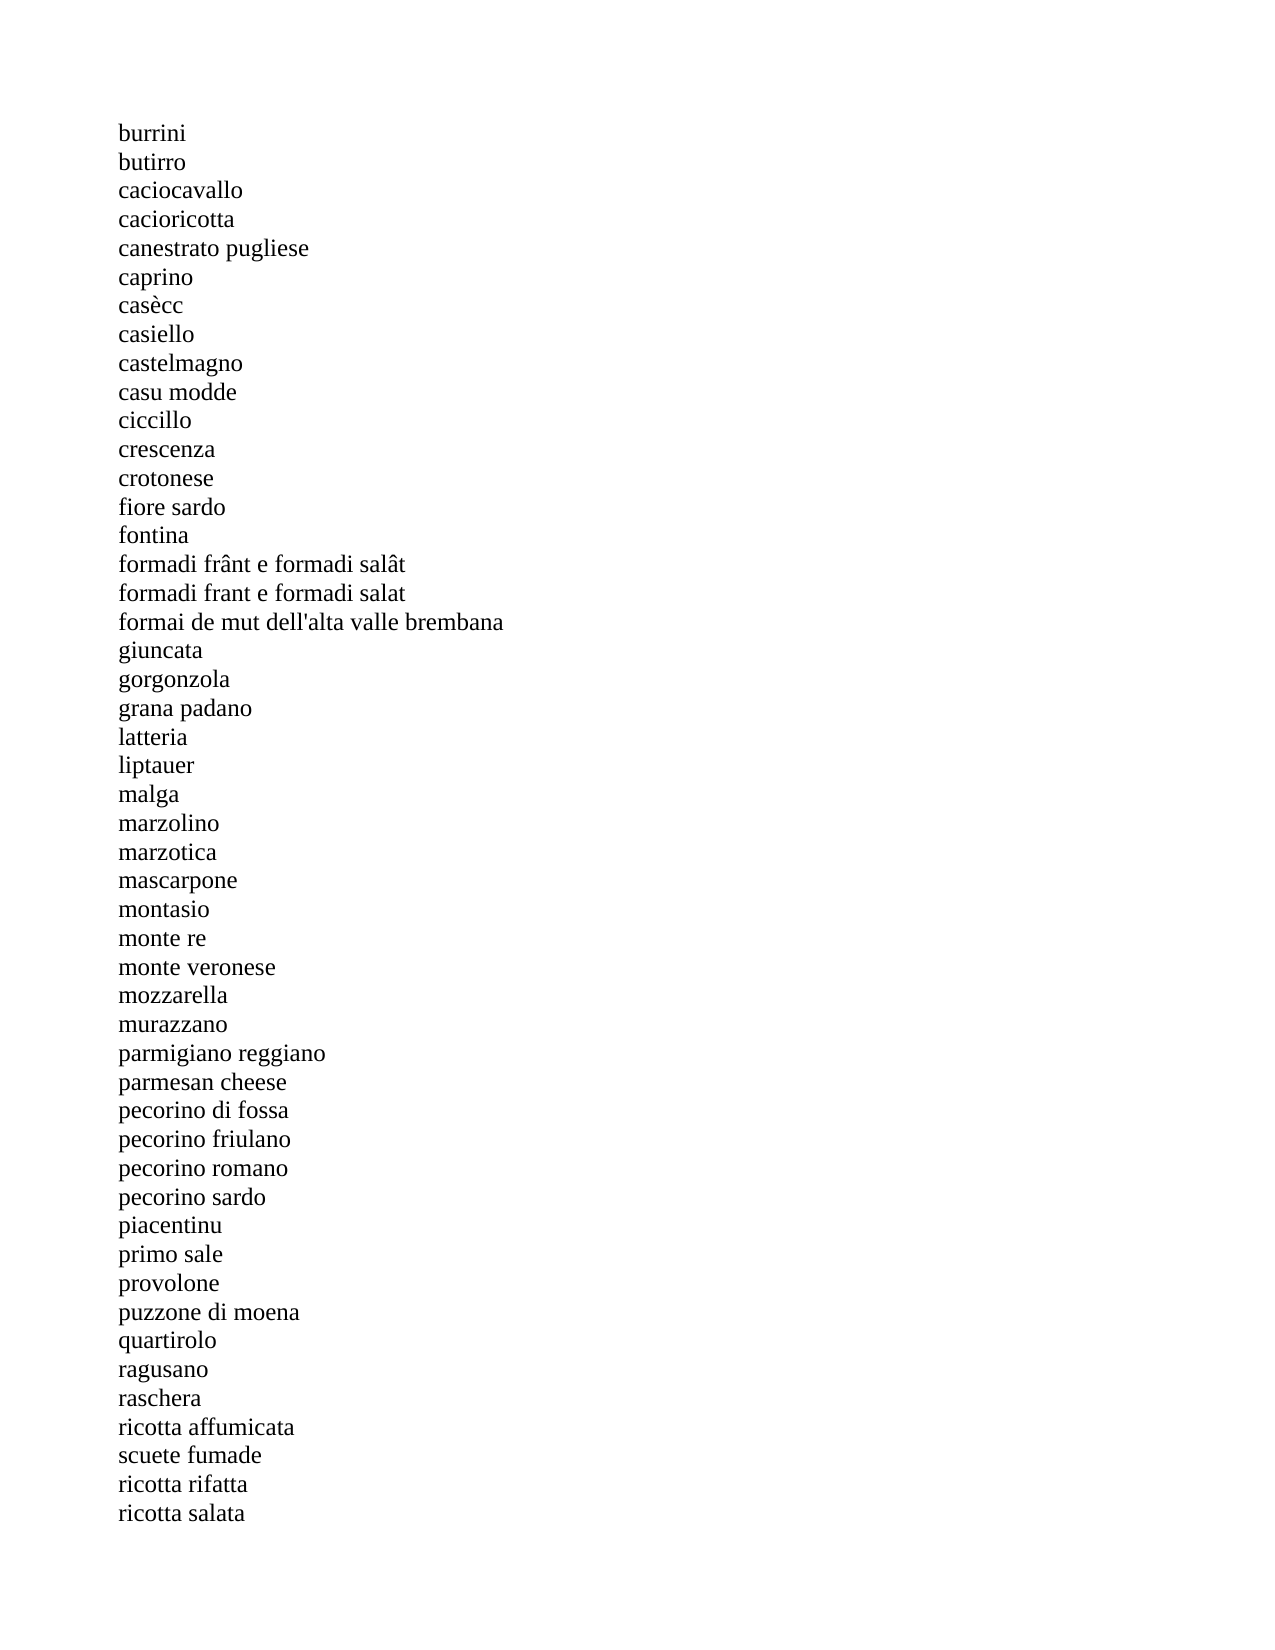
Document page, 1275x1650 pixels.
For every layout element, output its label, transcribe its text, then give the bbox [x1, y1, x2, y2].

text casècc [118, 291, 1157, 319]
text raschera [118, 1383, 1157, 1412]
text pecorino sardo [118, 1182, 1157, 1211]
text fiore sardo [118, 492, 1157, 521]
text malga [118, 779, 1157, 808]
text ricotta salata [118, 1498, 1157, 1527]
text marzotica [118, 837, 1157, 866]
text monte veronese [118, 952, 1157, 981]
text castelmagno [118, 348, 1157, 377]
text parmigiano reggiano [118, 1038, 1157, 1067]
text scuete fumade [118, 1441, 1157, 1469]
text parmesan cheese [118, 1067, 1157, 1096]
text pecorino romano [118, 1153, 1157, 1182]
text mascarpone [118, 866, 1157, 894]
text fontina [118, 521, 1157, 549]
text grana padano [118, 693, 1157, 722]
text formai de mut dell'alta valle brembana [118, 607, 1157, 636]
text cacioricotta [118, 204, 1157, 233]
text burrini [118, 118, 1157, 147]
text mozzarella [118, 981, 1157, 1009]
text piacentinu [118, 1211, 1157, 1239]
text canestrato pugliese [118, 233, 1157, 262]
text provolone [118, 1268, 1157, 1297]
text monte re [118, 923, 1157, 952]
text ciccillo [118, 406, 1157, 434]
text formadi frânt e formadi salât [118, 549, 1157, 578]
text liptauer [118, 751, 1157, 779]
text casiello [118, 319, 1157, 348]
text pecorino friulano [118, 1124, 1157, 1153]
text ricotta rifatta [118, 1469, 1157, 1498]
text puzzone di moena [118, 1297, 1157, 1326]
text latteria [118, 722, 1157, 751]
text butirro [118, 147, 1157, 176]
text casu modde [118, 377, 1157, 406]
text formadi frant e formadi salat [118, 578, 1157, 607]
text crotonese [118, 463, 1157, 492]
text montasio [118, 894, 1157, 923]
text gorgonzola [118, 664, 1157, 693]
text caprino [118, 262, 1157, 291]
text giuncata [118, 636, 1157, 664]
text marzolino [118, 808, 1157, 837]
text pecorino di fossa [118, 1096, 1157, 1124]
text quartirolo [118, 1326, 1157, 1354]
text crescenza [118, 434, 1157, 463]
text primo sale [118, 1239, 1157, 1268]
text ricotta affumicata [118, 1412, 1157, 1441]
text ragusano [118, 1354, 1157, 1383]
text caciocavallo [118, 176, 1157, 204]
text murazzano [118, 1009, 1157, 1038]
